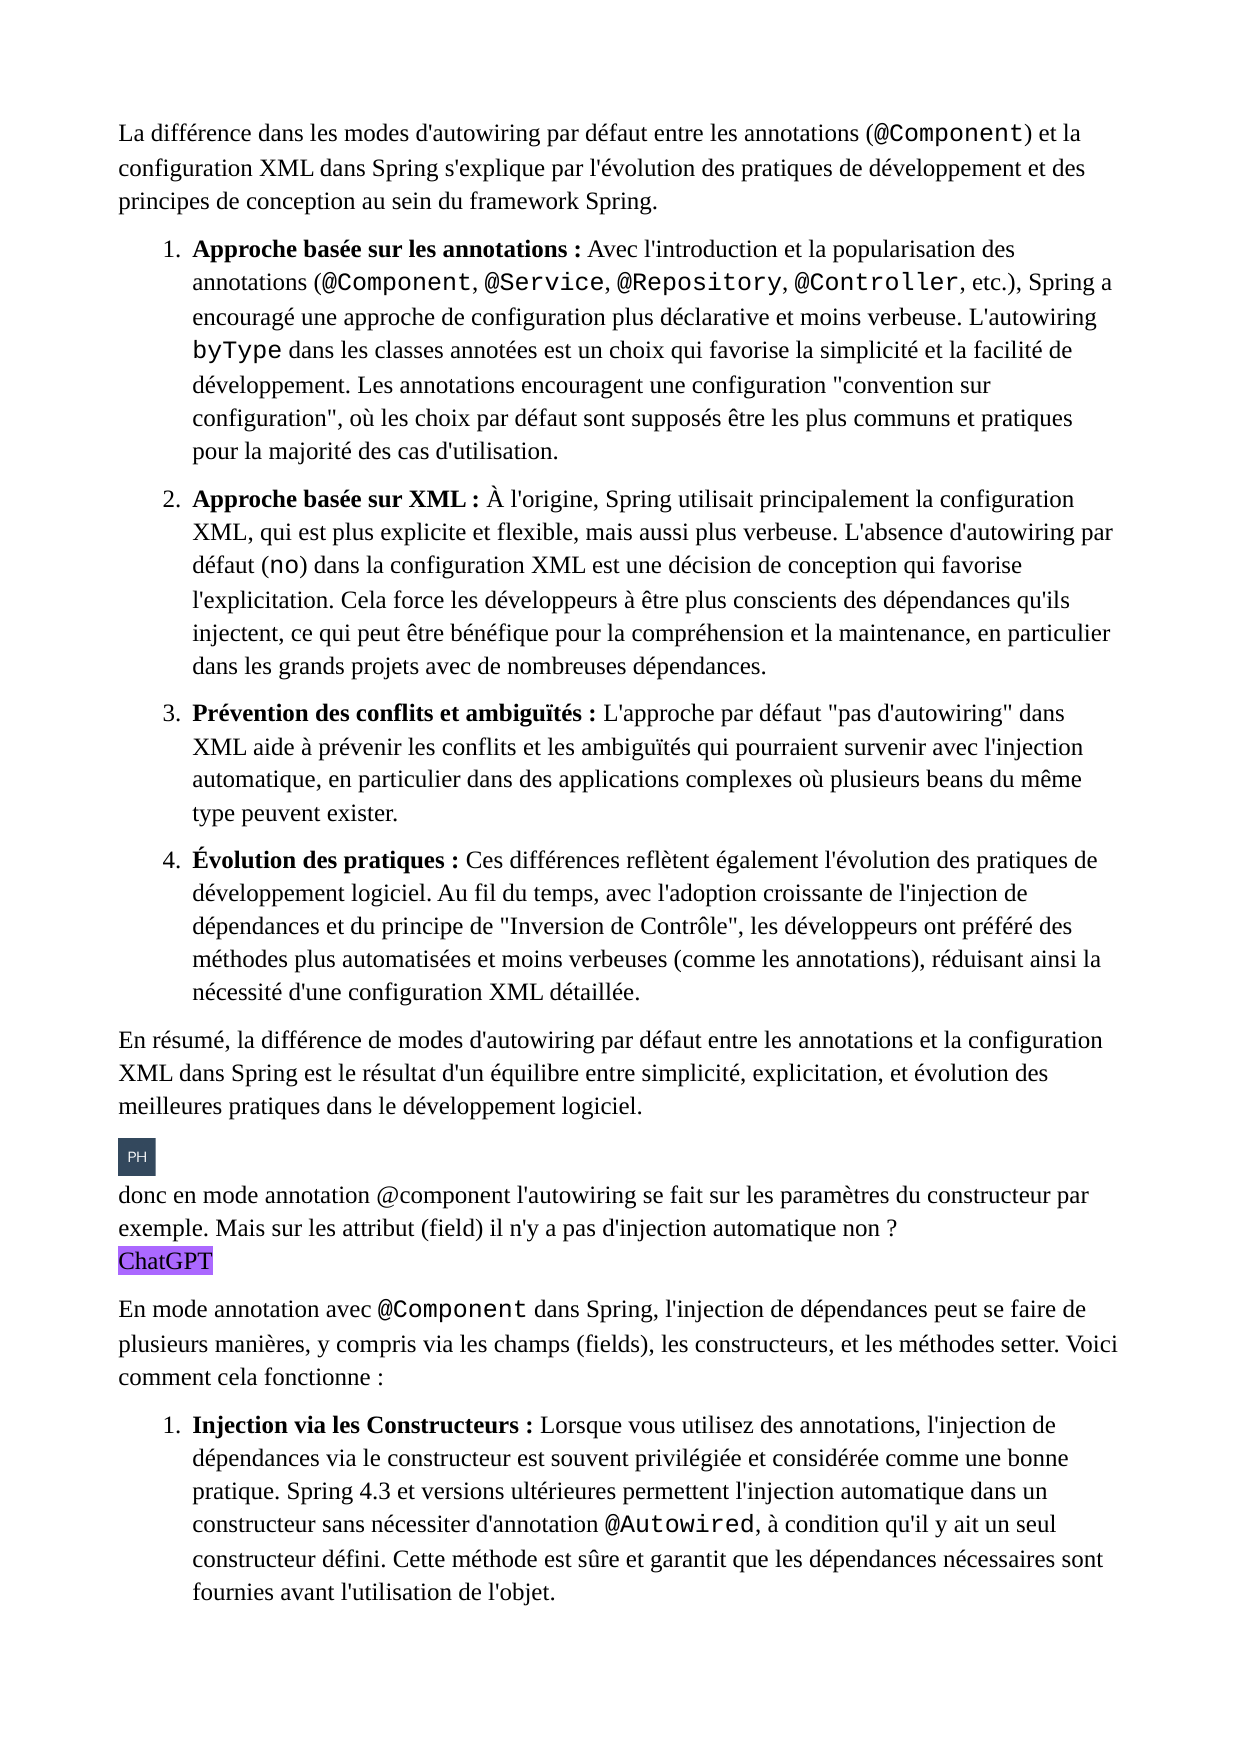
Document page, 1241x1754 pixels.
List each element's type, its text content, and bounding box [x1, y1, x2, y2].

list Injection via les Constructeurs : Lorsque vous utilisez des annotations, l'injection de dépendances via le constructeur est souvent privilégiée et considérée comme une bonne pratique. Spring 4.3 et versions ultérieures permettent l'injection automatique dans un constructeur sans nécessiter d'annotation @Autowired, à condition qu'il y ait un seul constructeur défini. Cette méthode est sûre et garantit que les dépendances nécessaires sont fournies avant l'utilisation de l'objet. [162, 1410, 1122, 1606]
text ChatGPT [118, 1246, 1122, 1275]
text En mode annotation avec @Component dans Spring, l'injection de dépendances peut se faire de plusieurs manières, y compris via les champs (fields), les constructeurs, et les méthodes setter. Voici comment cela fonctionne : [118, 1294, 1122, 1391]
list Évolution des pratiques : Ces différences reflètent également l'évolution des pratiques de développement logiciel. Au fil du temps, avec l'adoption croissante de l'injection de dépendances et du principe de "Inversion de Contrôle", les développeurs ont préféré des méthodes plus automatisées et moins verbeuses (comme les annotations), réduisant ainsi la nécessité d'une configuration XML détaillée. [162, 845, 1122, 1006]
text En résumé, la différence de modes d'autowiring par défaut entre les annotations et la configuration XML dans Spring est le résultat d'un équilibre entre simplicité, explicitation, et évolution des meilleures pratiques dans le développement logiciel. [118, 1025, 1122, 1120]
picture [118, 1138, 156, 1176]
list Prévention des conflits et ambiguïtés : L'approche par défaut "pas d'autowiring" dans XML aide à prévenir les conflits et les ambiguïtés qui pourraient survenir avec l'injection automatique, en particulier dans des applications complexes où plusieurs beans du même type peuvent exister. [162, 698, 1122, 826]
text donc en mode annotation @component l'autowiring se fait sur les paramètres du constructeur par exemple. Mais sur les attribut (field) il n'y a pas d'injection automatique non ? [118, 1180, 1122, 1242]
text La différence dans les modes d'autowiring par défaut entre les annotations (@Component) et la configuration XML dans Spring s'explique par l'évolution des pratiques de développement et des principes de conception au sein du framework Spring. [118, 118, 1122, 215]
list Approche basée sur XML : À l'origine, Spring utilisait principalement la configuration XML, qui est plus explicite et flexible, mais aussi plus verbeuse. L'absence d'autowiring par défaut (no) dans la configuration XML est une décision de conception qui favorise l'explicitation. Cela force les développeurs à être plus conscients des dépendances qu'ils injectent, ce qui peut être bénéfique pour la compréhension et la maintenance, en particulier dans les grands projets avec de nombreuses dépendances. [162, 484, 1122, 680]
list Approche basée sur les annotations : Avec l'introduction et la popularisation des annotations (@Component, @Service, @Repository, @Controller, etc.), Spring a encouragé une approche de configuration plus déclarative et moins verbeuse. L'autowiring byType dans les classes annotées est un choix qui favorise la simplicité et la facilité de développement. Les annotations encouragent une configuration "convention sur configuration", où les choix par défaut sont supposés être les plus communs et pratiques pour la majorité des cas d'utilisation. [162, 234, 1122, 465]
